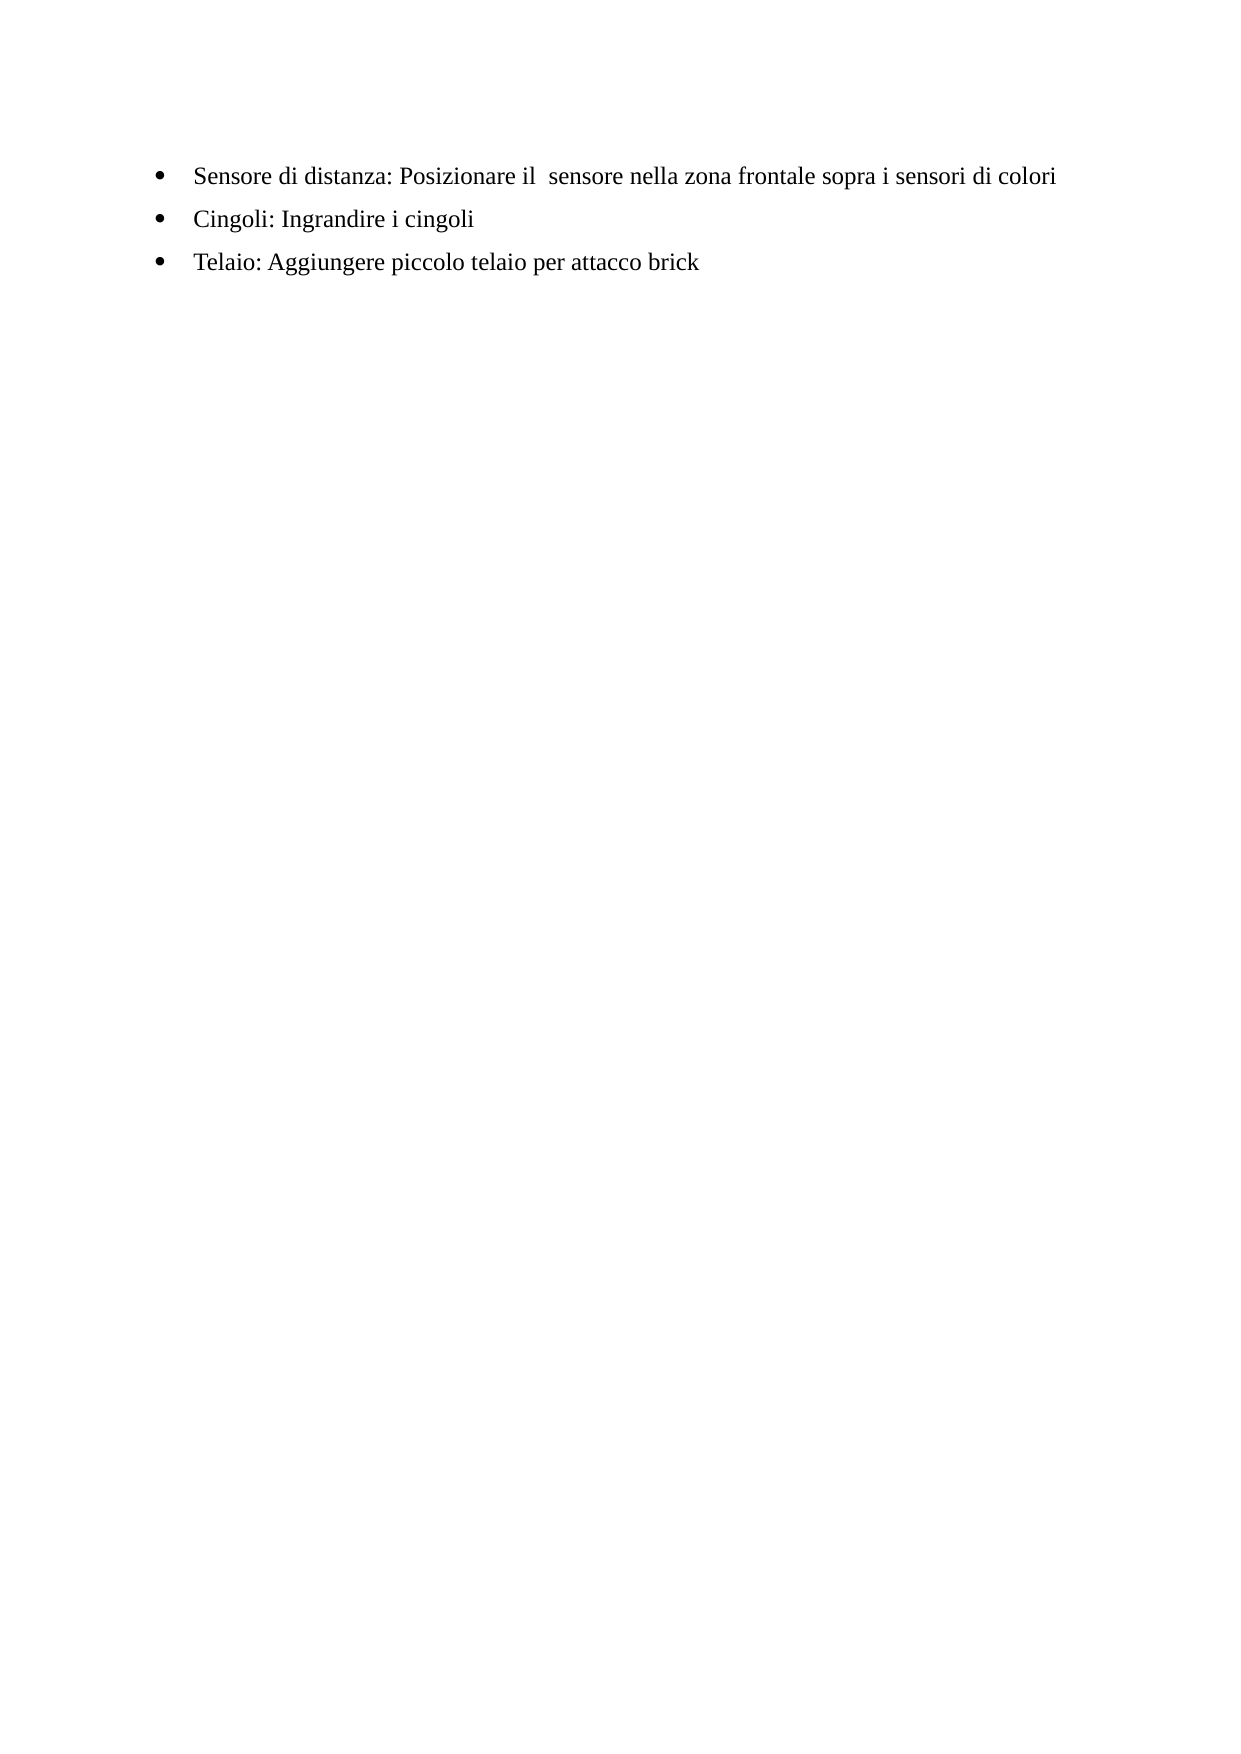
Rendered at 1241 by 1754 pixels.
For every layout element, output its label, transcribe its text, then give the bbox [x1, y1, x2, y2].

list Telaio: Aggiungere piccolo telaio per attacco brick [156, 247, 1122, 276]
list Sensore di distanza: Posizionare il sensore nella zona frontale sopra i sensori di colori [156, 161, 1122, 190]
list Cingoli: Ingrandire i cingoli [156, 204, 1122, 233]
